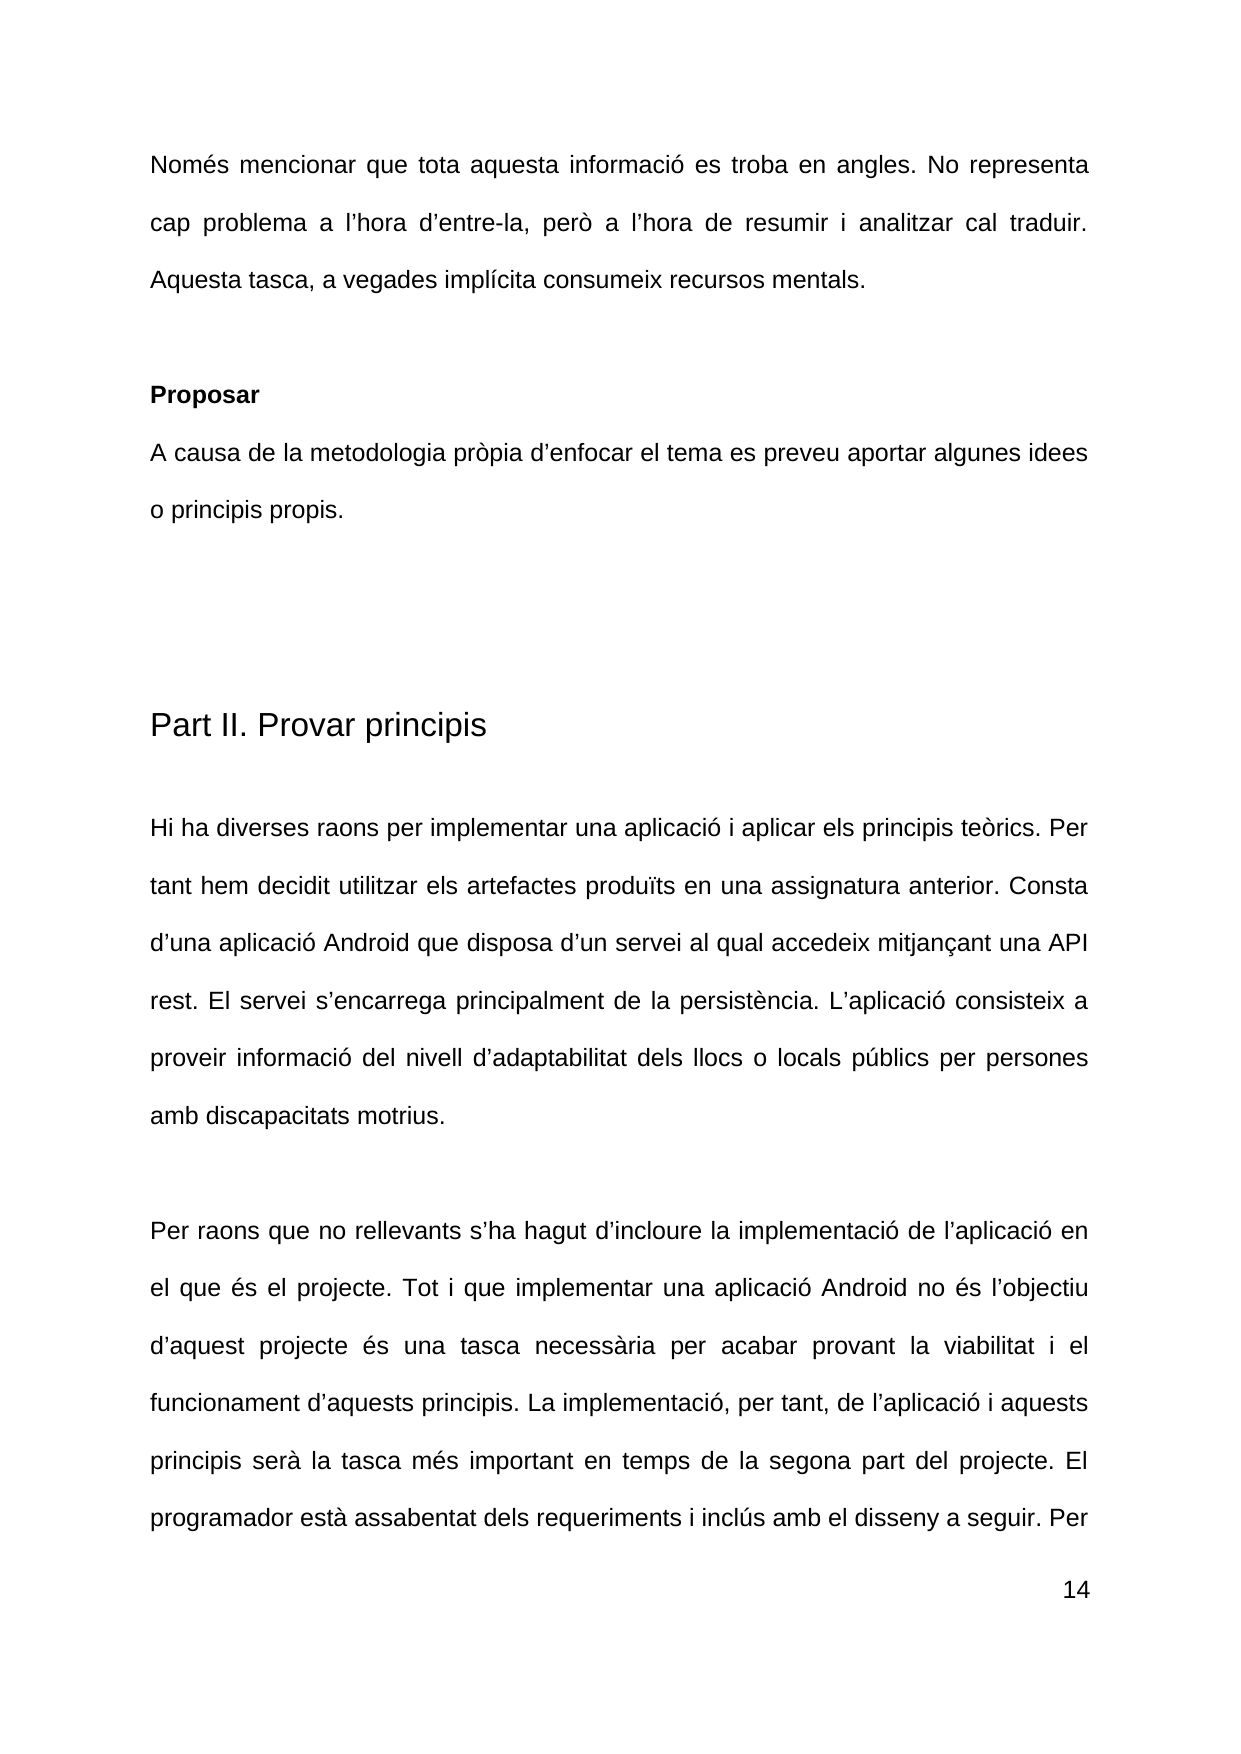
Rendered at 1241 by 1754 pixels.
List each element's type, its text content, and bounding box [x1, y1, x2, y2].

text A causa de la metodologia pròpia d’enfocar el tema es preveu aportar algunes idees o principis propis. [150, 437, 1090, 524]
text Proposar [150, 380, 1090, 409]
subtitle Part II. Provar principis [150, 705, 1090, 743]
text Només mencionar que tota aquesta informació es troba en angles. No representa cap problema a l’hora d’entre-la, però a l’hora de resumir i analitzar cal traduir. Aquesta tasca, a vegades implícita consumeix recursos mentals. [150, 150, 1090, 294]
text Per raons que no rellevants s’ha hagut d’incloure la implementació de l’aplicació en el que és el projecte. Tot i que implementar una aplicació Android no és l’objectiu d’aquest projecte és una tasca necessària per acabar provant la viabilitat i el funcionament d’aquests principis. La implementació, per tant, de l’aplicació i aquests principis serà la tasca més important en temps de la segona part del projecte. El programador està assabentat dels requeriments i inclús amb el disseny a seguir. Per [150, 1216, 1090, 1532]
text Hi ha diverses raons per implementar una aplicació i aplicar els principis teòrics. Per tant hem decidit utilitzar els artefactes produïts en una assignatura anterior. Consta d’una aplicació Android que disposa d’un servei al qual accedeix mitjançant una API rest. El servei s’encarrega principalment de la persistència. L’aplicació consisteix a proveir informació del nivell d’adaptabilitat dels llocs o locals públics per persones amb discapacitats motrius. [150, 813, 1090, 1130]
